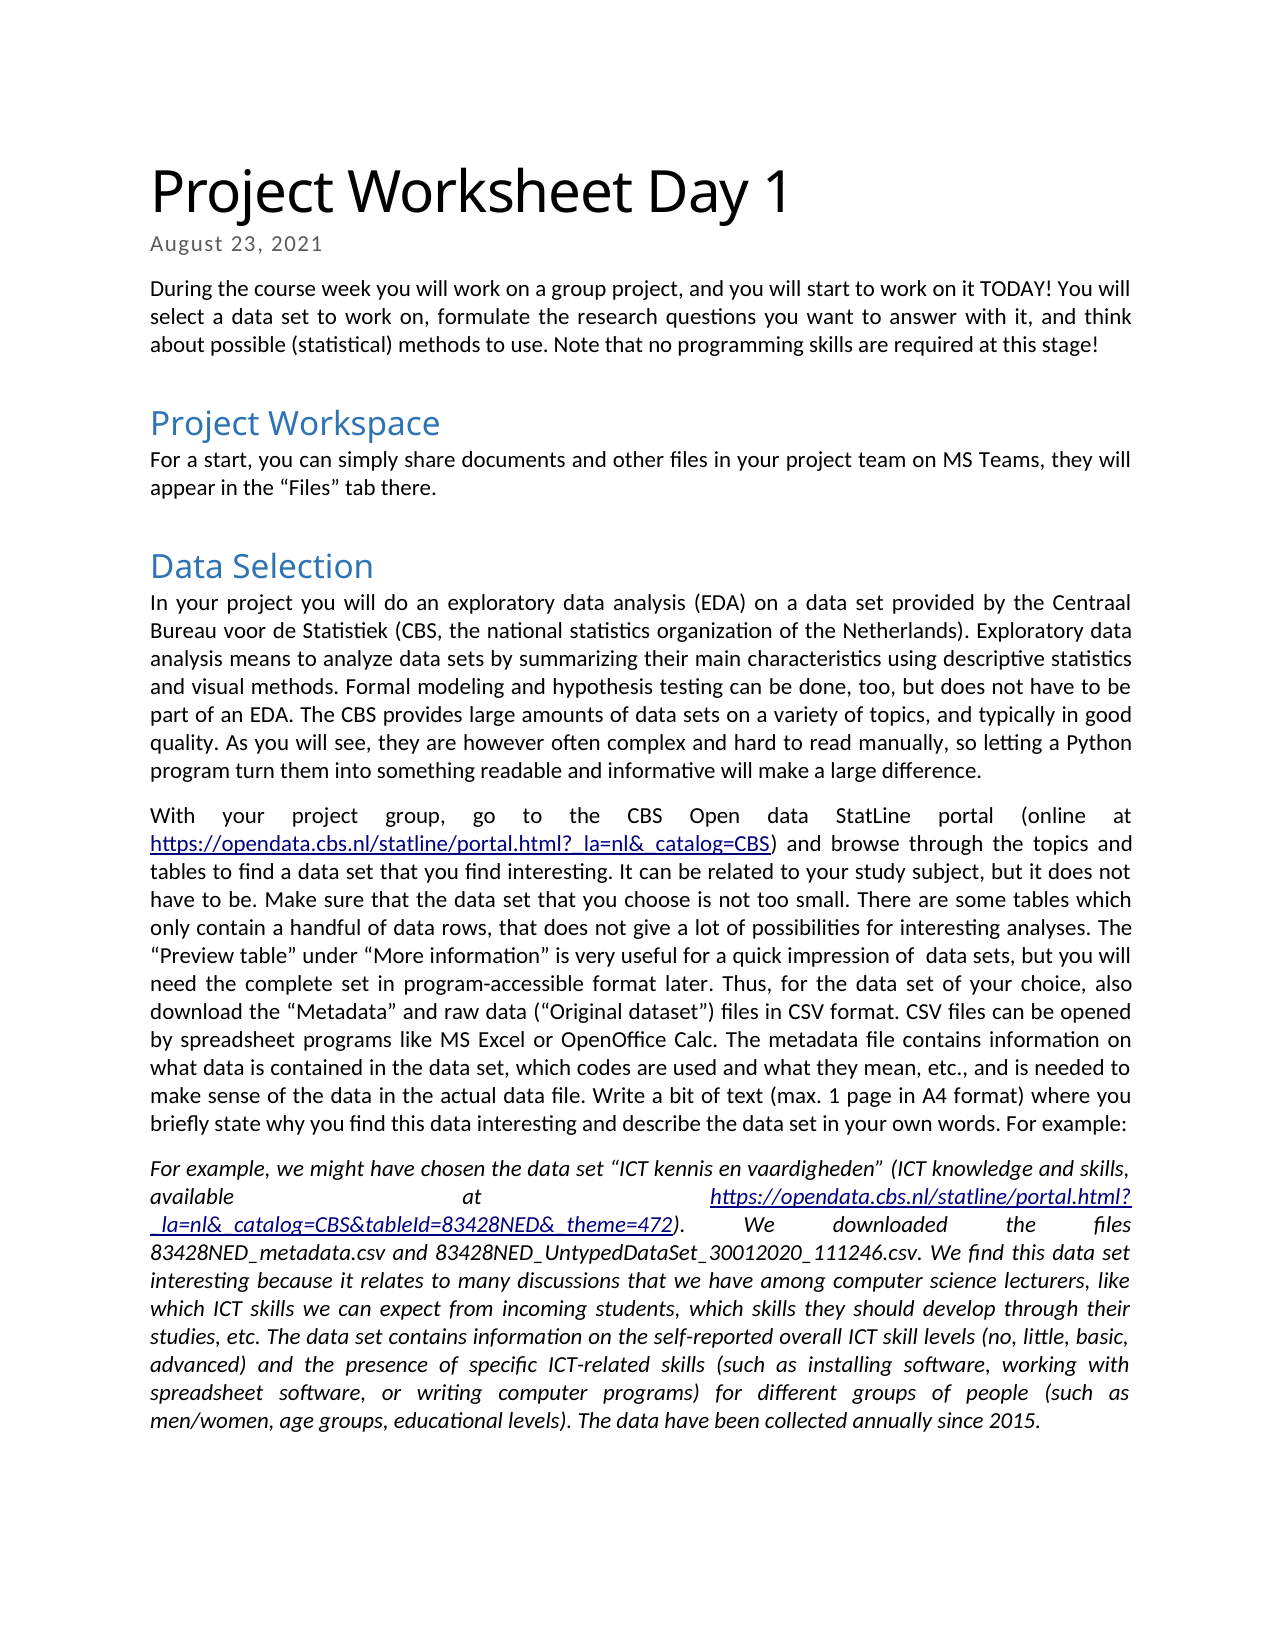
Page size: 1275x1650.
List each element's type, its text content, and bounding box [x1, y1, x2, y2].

text In your project you will do an exploratory data analysis (EDA) on a data set provided by the Centraal Bureau voor de Statistiek (CBS, the national statistics organization of the Netherlands). Exploratory data analysis means to analyze data sets by summarizing their main characteristics using descriptive statistics and visual methods. Formal modeling and hypothesis testing can be done, too, but does not have to be part of an EDA. The CBS provides large amounts of data sets on a variety of topics, and typically in good quality. As you will see, they are however often complex and hard to read manually, so letting a Python program turn them into something readable and informative will make a large difference. [150, 588, 1134, 784]
subtitle Data Selection [150, 543, 1134, 588]
text For example, we might have chosen the data set “ICT kennis en vaardigheden” (ICT knowledge and skills, available at https://opendata.cbs.nl/statline/portal.html?_la=nl&_catalog=CBS&tableId=83428NED&_theme=472). We downloaded the files 83428NED_metadata.csv and 83428NED_UntypedDataSet_30012020_111246.csv. We find this data set interesting because it relates to many discussions that we have among computer science lecturers, like which ICT skills we can expect from incoming students, which skills they should develop through their studies, etc. The data set contains information on the self-reported overall ICT skill levels (no, little, basic, advanced) and the presence of specific ICT-related skills (such as installing software, working with spreadsheet software, or writing computer programs) for different groups of people (such as men/women, age groups, educational levels). The data have been collected annually since 2015. [150, 1154, 1134, 1434]
subtitle Project Workspace [150, 400, 1134, 445]
text During the course week you will work on a group project, and you will start to work on it TODAY! You will select a data set to work on, formulate the research questions you want to answer with it, and think about possible (statistical) methods to use. Note that no programming skills are required at this stage! [150, 274, 1134, 358]
title Project Worksheet Day 1 [150, 150, 1134, 229]
text For a start, you can simply share documents and other files in your project team on MS Teams, they will appear in the “Files” tab there. [150, 445, 1134, 501]
text With your project group, go to the CBS Open data StatLine portal (online at https://opendata.cbs.nl/statline/portal.html?_la=nl&_catalog=CBS) and browse through the topics and tables to find a data set that you find interesting. It can be related to your study subject, but it does not have to be. Make sure that the data set that you choose is not too small. There are some tables which only contain a handful of data rows, that does not give a lot of possibilities for interesting analyses. The “Preview table” under “More information” is very useful for a quick impression of data sets, but you will need the complete set in program-accessible format later. Thus, for the data set of your choice, also download the “Metadata” and raw data (“Original dataset”) files in CSV format. CSV files can be opened by spreadsheet programs like MS Excel or OpenOffice Calc. The metadata file contains information on what data is contained in the data set, which codes are used and what they mean, etc., and is needed to make sense of the data in the actual data file. Write a bit of text (max. 1 page in A4 format) where you briefly state why you find this data interesting and describe the data set in your own words. For example: [150, 801, 1134, 1137]
subtitle August 23, 2021 [150, 229, 1134, 257]
